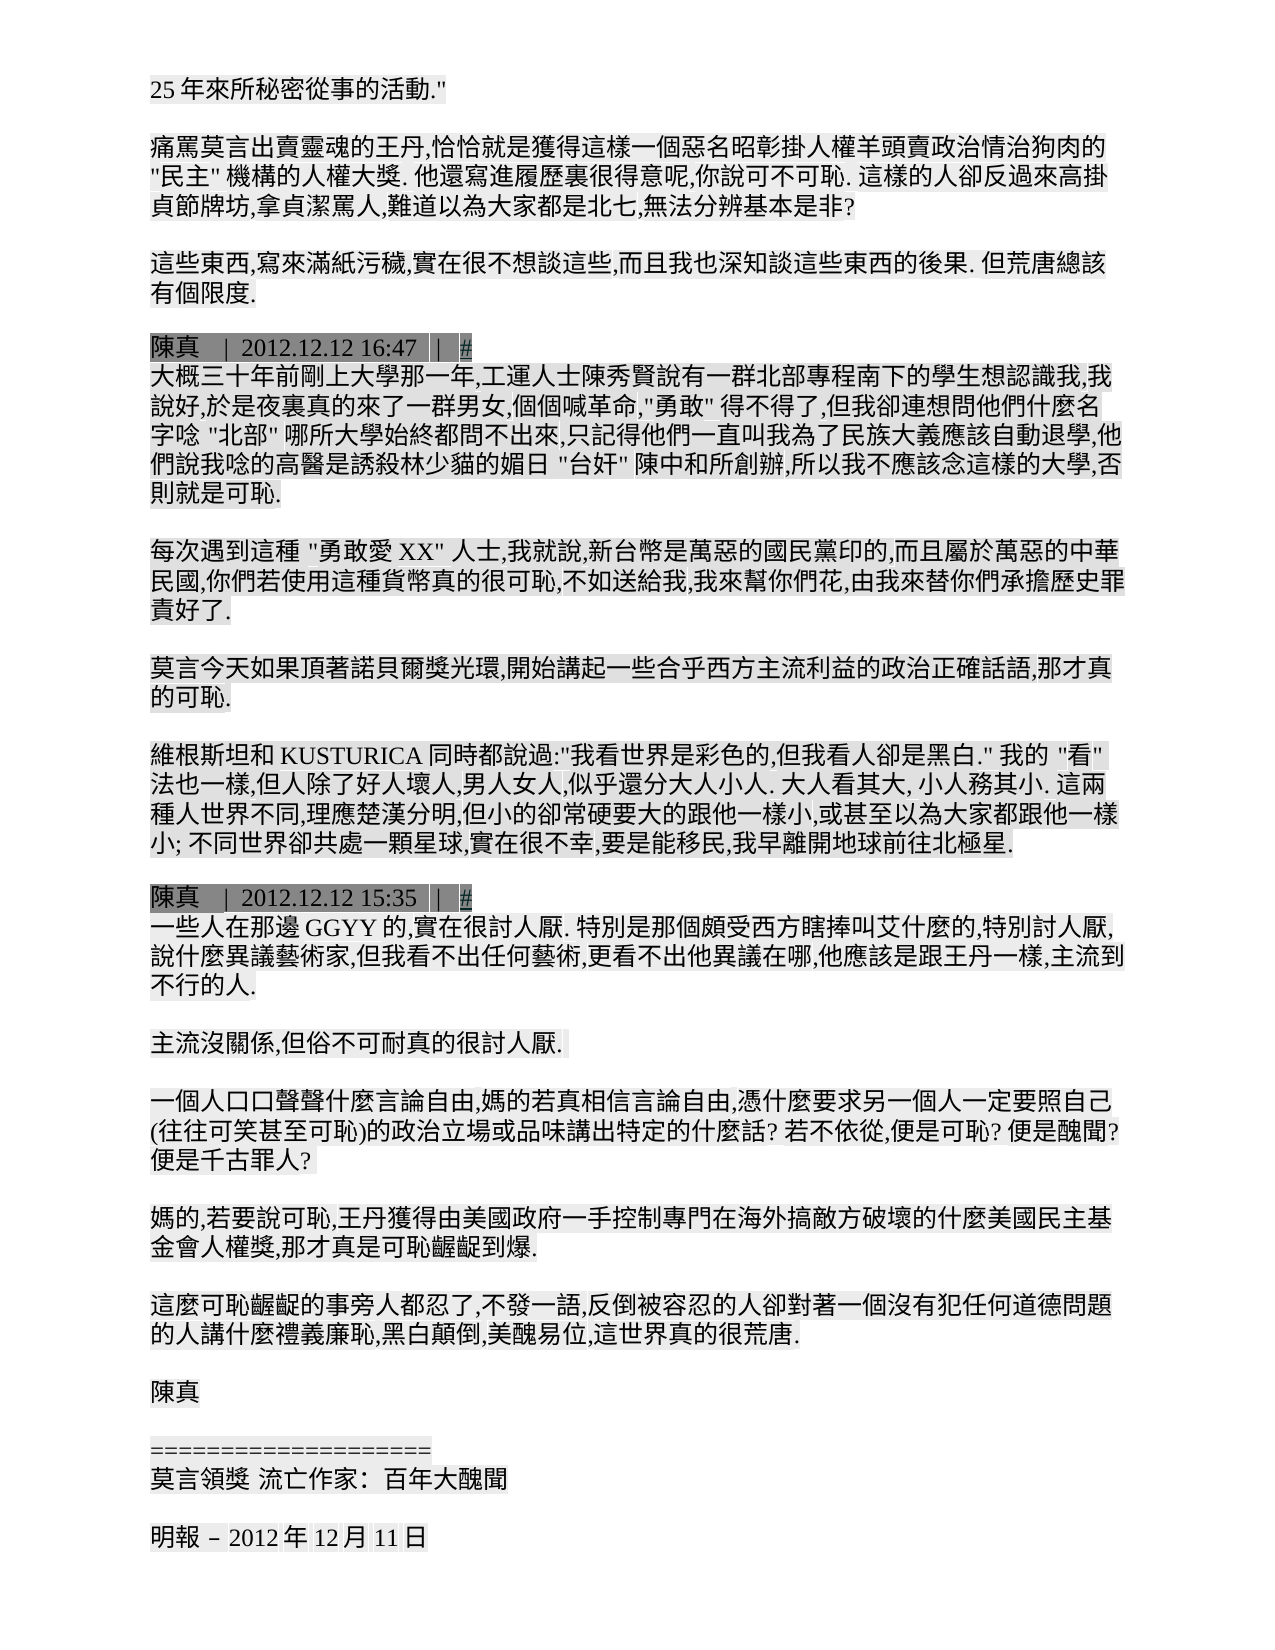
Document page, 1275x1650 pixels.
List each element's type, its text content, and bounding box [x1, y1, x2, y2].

text 大概三十年前剛上大學那一年,工運人士陳秀賢說有一群北部專程南下的學生想認識我,我說好,於是夜裏真的來了一群男女,個個喊革命,"勇敢" 得不得了,但我卻連想問他們什麼名字唸 "北部" 哪所大學始終都問不出來,只記得他們一直叫我為了民族大義應該自動退學,他們說我唸的高醫是誘殺林少貓的媚日 "台奸" 陳中和所創辦,所以我不應該念這樣的大學,否則就是可恥. 每次遇到這種 "勇敢愛XX" 人士,我就說,新台幣是萬惡的國民黨印的,而且屬於萬惡的中華民國,你們若使用這種貨幣真的很可恥,不如送給我,我來幫你們花,由我來替你們承擔歷史罪責好了. 莫言今天如果頂著諾貝爾獎光環,開始講起一些合乎西方主流利益的政治正確話語,那才真的可恥. 維根斯坦和KUSTURICA同時都說過:"我看世界是彩色的,但我看人卻是黑白." 我的 "看" 法也一樣,但人除了好人壞人,男人女人,似乎還分大人小人. 大人看其大, 小人務其小. 這兩種人世界不同,理應楚漢分明,但小的卻常硬要大的跟他一樣小,或甚至以為大家都跟他一樣小; 不同世界卻共處一顆星球,實在很不幸,要是能移民,我早離開地球前往北極星. [150, 362, 1125, 858]
text 一些人在那邊GGYY的,實在很討人厭. 特別是那個頗受西方瞎捧叫艾什麼的,特別討人厭,說什麼異議藝術家,但我看不出任何藝術,更看不出他異議在哪,他應該是跟王丹一樣,主流到不行的人. 主流沒關係,但俗不可耐真的很討人厭. 一個人口口聲聲什麼言論自由,媽的若真相信言論自由,憑什麼要求另一個人一定要照自己(往往可笑甚至可恥)的政治立場或品味講出特定的什麼話? 若不依從,便是可恥? 便是醜聞? 便是千古罪人? 媽的,若要說可恥,王丹獲得由美國政府一手控制專門在海外搞敵方破壞的什麼美國民主基金會人權獎,那才真是可恥齷齪到爆. 這麼可恥齷齪的事旁人都忍了,不發一語,反倒被容忍的人卻對著一個沒有犯任何道德問題的人講什麼禮義廉恥,黑白顛倒,美醜易位,這世界真的很荒唐. 陳真 ==================== 莫言領獎 流亡作家：百年大醜聞 明報 – 2012年12月11日 【明報專訊】內地作家莫言昨晚在瑞典首都斯德哥爾摩接過2012年諾貝爾文學獎，之後參加晚宴，與1300名客人分享這份榮耀，並發表了5分鐘獲獎感言。在莫言享受鮮花和掌聲的同時，反對他獲獎的聲音依然此起彼落，甚至有流亡作家聲言在頒獎會場外裸跑抗議。 曾聲言會場外裸跑抗議 本屆諾貝爾獎昨日舉行頒獎禮，其中除和平獎以外的各獎項，於香港時間昨晚11點20分在斯德哥爾摩音樂廳頒發，按順序先後頒發物理學獎、化學獎、生理學或醫學獎、文學獎及經濟學獎5個獎項。在頒獎禮上，身穿黑色燕尾服、結着白色煲呔的莫言，與瑞典王室成員及其他得獎者同坐頒獎台上。諾貝爾基金會主席斯托爾克首先致辭，之後就由諾貝爾獎項評選委員會代表分別介紹獲獎者的成就，其中介紹莫言寫作特色的是諾貝爾文學獎評選委員會成員瓦斯特伯格。莫言從瑞典國王卡爾十六世手中接過文學獎證書、金質獎章和110萬美元獎金支票。 頒獎禮歷時1個半小時，莫言之後出席在斯德哥爾摩市政廳藍色大廳舉行的諾貝爾晚宴，並發表簡短獲獎感言。 寄空椅予莫言 盼轉交劉曉波 莫言獲獎引發的爭議持續發酵。旅居德國的藝術家孟煌本月初將一張空椅子由德國速遞到瑞典，希望莫言能代為將空椅子轉交給劉曉波。根據速遞公司網上紀錄，該椅子已於頒獎禮舉行前運抵瑞典。流亡德國的異見作家廖亦武昨向本報表示，他和孟煌打賭，如果莫言肯收下椅子，他就會認輸在會場外裸跑；但若莫言不肯收下椅子，就換孟煌裸跑。廖又透露，身在北京的藝術家艾未未也有參與輸賭，並承諾出資聘請攝影師，拍下他們「裸奔」情景。廖亦武批評諾貝爾委員會頒獎給莫言是「100多年來最大醜聞，莫言只是一個會編故事的人，不會講故事，他得獎是專制獨裁勢力聯手的結果」。 另外，莫言前日出席在斯德哥爾摩大學舉行的文學講座，其間被問如何看待一些內地作家被監禁，他說﹕「有很多的中國作家關在監獄裏，這個我沒聽說過。」又稱作家不一定都是高尚的人，像他有一個作家朋友就經常偷人錢包，「如果這樣的人進了監獄，我有什麼辦法？」莫言重申沒有讚美過審查制度，「當然我希望今後大家都取消書報檢查制度，大家愛怎麼寫怎麼寫。但是我說了能算嗎？」他認為文學要比政治美好，因為文學教人戀愛，但政治教人打架，而他自己獲得的也是文學獎，不是政治獎，所以他有自由選擇不回答政治問題。 明報記者 ---- 莫言12月6日在斯德哥爾摩舉行的記者會上。 路透社 作者香港特約記者麥燕庭 在官員陪同下到瑞典領取諾貝爾文學獎的中國作家莫言，在記者會上拒絕就中國有沒有言論自由表態。中國八九學運領袖王丹在臉書上直言，這等於是說中國有言論自由，這無疑是對諾獎的羞辱，亦把他自己釘在歷史的恥辱柱上! 莫言在諾獎得主記者會上，不單拒絕再為惟一仍在獄中的諾貝爾和平獎得主劉曉波呼籲，讓劉重獲自由，對中國是否有言論自由的質疑，他亦採取類似態度。有記者問及，中國沒有言論自由，以及遇上劉曉波會說什麼時，莫言回應道，言論自由的問題，真的很難說，如果懂中文的話，可以瀏覽中國的網站，便會知道中國有沒有言論自由。至於新聞檢查，全世界都有，只是程度和方式不一樣。 王丹認為，作為文學家的莫言，其實是在玩弄文字來模糊立場，其說法等於是說中國有言論自由，這便讓他把自己釘在恥辱柱上。他又批評，莫言的曖昧，其實就是出賣良心。這種狡猾和不真誠，本身就是對文學獎的羞辱。 王丹今(7日)早又在臉書上指出，中國的網路上確實有很多言論可以自由發表，但是也有很多言論不能自由發表，否則怎麼解釋「敏感詞」的存在呢?更何況有不少人因為網路言論而被捕，「另一位諾貝爾獎得主劉曉波就是例子」。他質疑莫言怎可無視這些事實的存在，而只看沒有受到懲處的言論。 他總結道，只要有一個人因為言論而失去自由，這個國家就不存在言論自由。莫言的說法，徹底出賣了他自己的良心，相信歷史會留下他這可恥的一筆記錄。 [150, 913, 1125, 1552]
text 25年來所秘密從事的活動." 痛罵莫言出賣靈魂的王丹,恰恰就是獲得這樣一個惡名昭彰掛人權羊頭賣政治情治狗肉的 "民主" 機構的人權大獎. 他還寫進履歷裏很得意呢,你說可不可恥. 這樣的人卻反過來高掛貞節牌坊,拿貞潔罵人,難道以為大家都是北七,無法分辨基本是非? 這些東西,寫來滿紙污穢,實在很不想談這些,而且我也深知談這些東西的後果. 但荒唐總該有個限度. [150, 75, 1125, 308]
text 陳真 | 2012.12.12 16:47 | # [150, 333, 1125, 362]
text 陳真 | 2012.12.12 15:35 | # [150, 883, 1125, 913]
